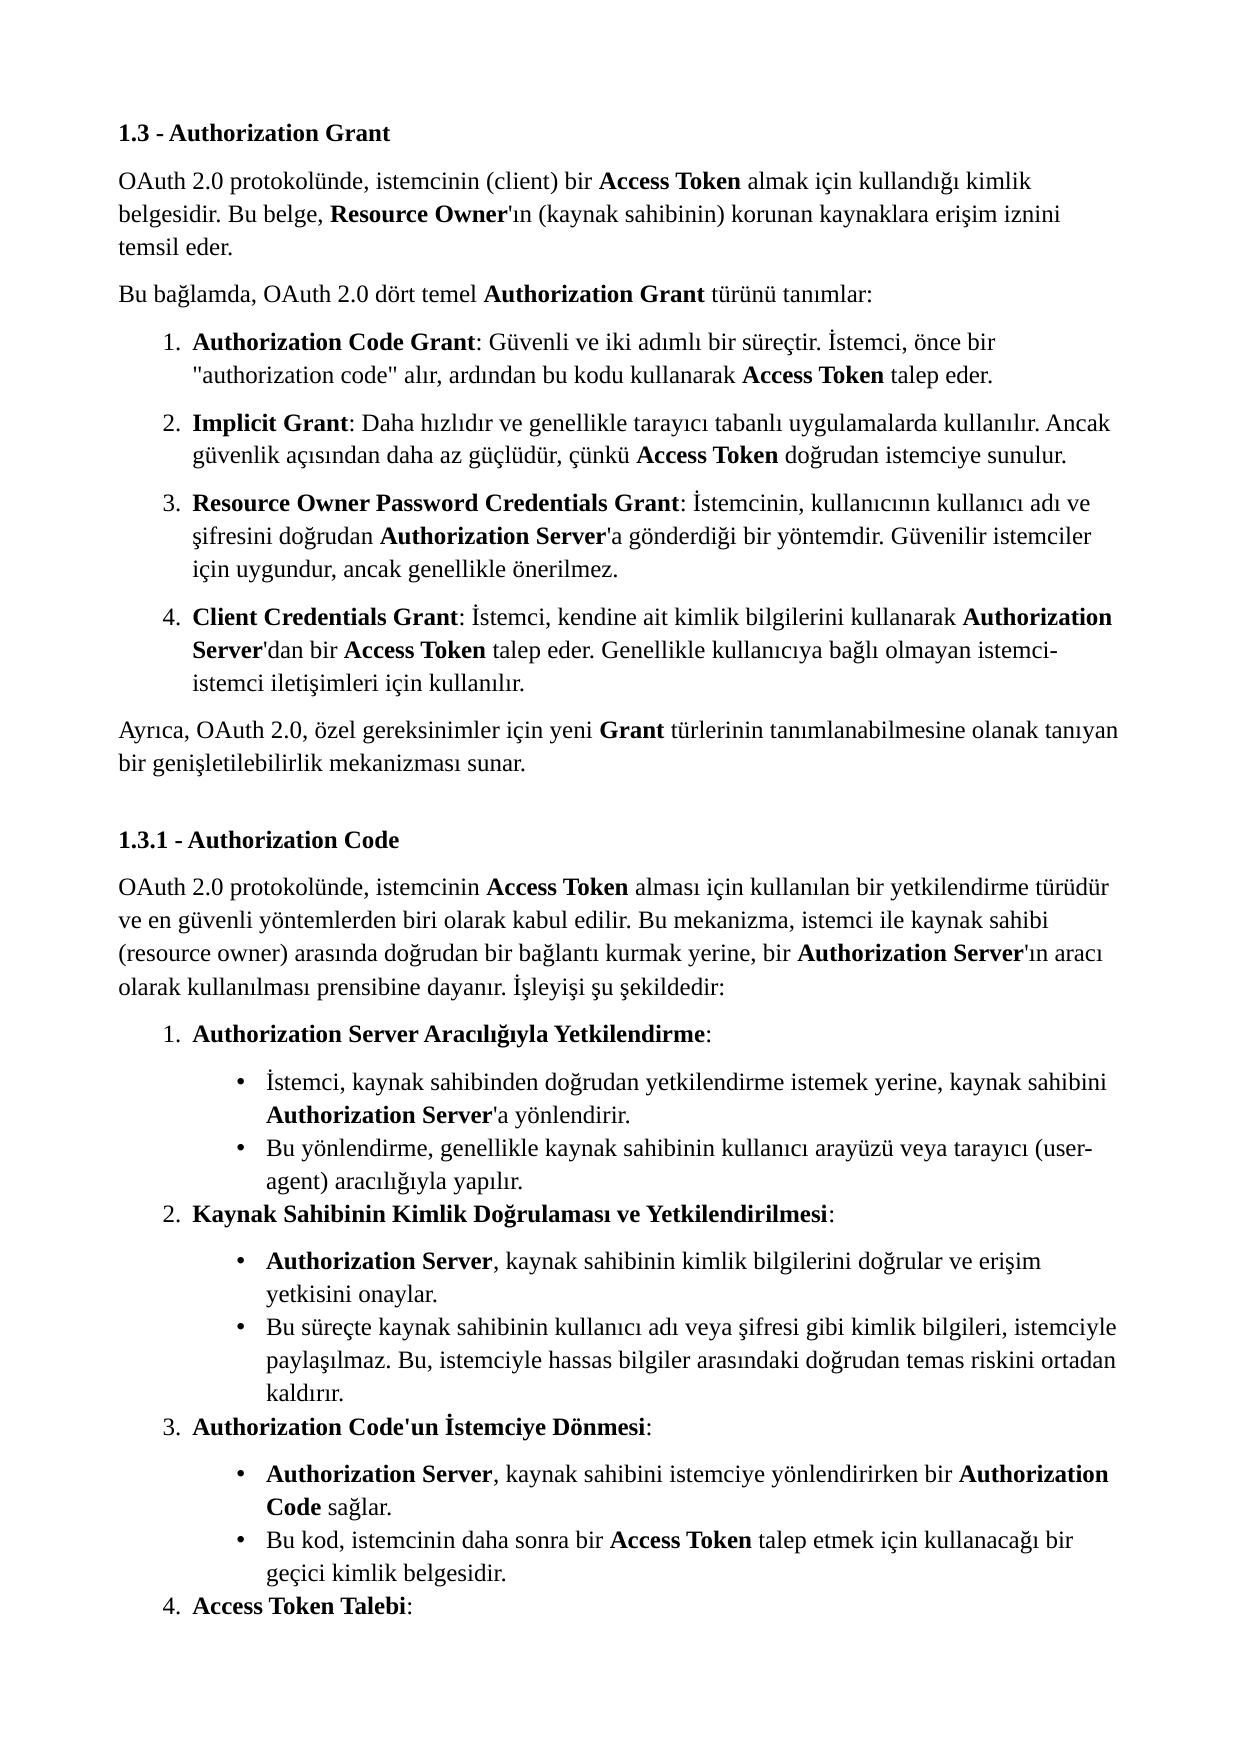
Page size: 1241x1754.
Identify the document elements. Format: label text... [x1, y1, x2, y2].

text 1.3.1 - Authorization Code [118, 825, 1122, 854]
list Authorization Code'un İstemciye Dönmesi: [162, 1412, 1122, 1440]
list Bu kod, istemcinin daha sonra bir Access Token talep etmek için kullanacağı bir geçici kimlik belgesidir. [236, 1525, 1122, 1587]
text Bu bağlamda, OAuth 2.0 dört temel Authorization Grant türünü tanımlar: [118, 279, 1122, 308]
list İstemci, kaynak sahibinden doğrudan yetkilendirme istemek yerine, kaynak sahibini Authorization Server'a yönlendirir. [236, 1067, 1122, 1128]
list Authorization Server Aracılığıyla Yetkilendirme: [162, 1019, 1122, 1048]
text 1.3 - Authorization Grant [118, 118, 1122, 147]
list Kaynak Sahibinin Kimlik Doğrulaması ve Yetkilendirilmesi: [162, 1199, 1122, 1228]
list Authorization Code Grant: Güvenli ve iki adımlı bir süreçtir. İstemci, önce bir "authorization code" alır, ardından bu kodu kullanarak Access Token talep eder. [162, 327, 1122, 389]
text Ayrıca, OAuth 2.0, özel gereksinimler için yeni Grant türlerinin tanımlanabilmesine olanak tanıyan bir genişletilebilirlik mekanizması sunar. [118, 716, 1122, 777]
list Resource Owner Password Credentials Grant: İstemcinin, kullanıcının kullanıcı adı ve şifresini doğrudan Authorization Server'a gönderdiği bir yöntemdir. Güvenilir istemciler için uygundur, ancak genellikle önerilmez. [162, 488, 1122, 583]
text OAuth 2.0 protokolünde, istemcinin Access Token alması için kullanılan bir yetkilendirme türüdür ve en güvenli yöntemlerden biri olarak kabul edilir. Bu mekanizma, istemci ile kaynak sahibi (resource owner) arasında doğrudan bir bağlantı kurmak yerine, bir Authorization Server'ın aracı olarak kullanılması prensibine dayanır. İşleyişi şu şekildedir: [118, 872, 1122, 1000]
list Authorization Server, kaynak sahibini istemciye yönlendirirken bir Authorization Code sağlar. [236, 1459, 1122, 1521]
list Bu yönlendirme, genellikle kaynak sahibinin kullanıcı arayüzü veya tarayıcı (user-agent) aracılığıyla yapılır. [236, 1133, 1122, 1194]
text OAuth 2.0 protokolünde, istemcinin (client) bir Access Token almak için kullandığı kimlik belgesidir. Bu belge, Resource Owner'ın (kaynak sahibinin) korunan kaynaklara erişim iznini temsil eder. [118, 166, 1122, 261]
list Bu süreçte kaynak sahibinin kullanıcı adı veya şifresi gibi kimlik bilgileri, istemciyle paylaşılmaz. Bu, istemciyle hassas bilgiler arasındaki doğrudan temas riskini ortadan kaldırır. [236, 1312, 1122, 1407]
list Client Credentials Grant: İstemci, kendine ait kimlik bilgilerini kullanarak Authorization Server'dan bir Access Token talep eder. Genellikle kullanıcıya bağlı olmayan istemci-istemci iletişimleri için kullanılır. [162, 602, 1122, 697]
list Access Token Talebi: [162, 1591, 1122, 1620]
list Authorization Server, kaynak sahibinin kimlik bilgilerini doğrular ve erişim yetkisini onaylar. [236, 1246, 1122, 1308]
list Implicit Grant: Daha hızlıdır ve genellikle tarayıcı tabanlı uygulamalarda kullanılır. Ancak güvenlik açısından daha az güçlüdür, çünkü Access Token doğrudan istemciye sunulur. [162, 408, 1122, 469]
